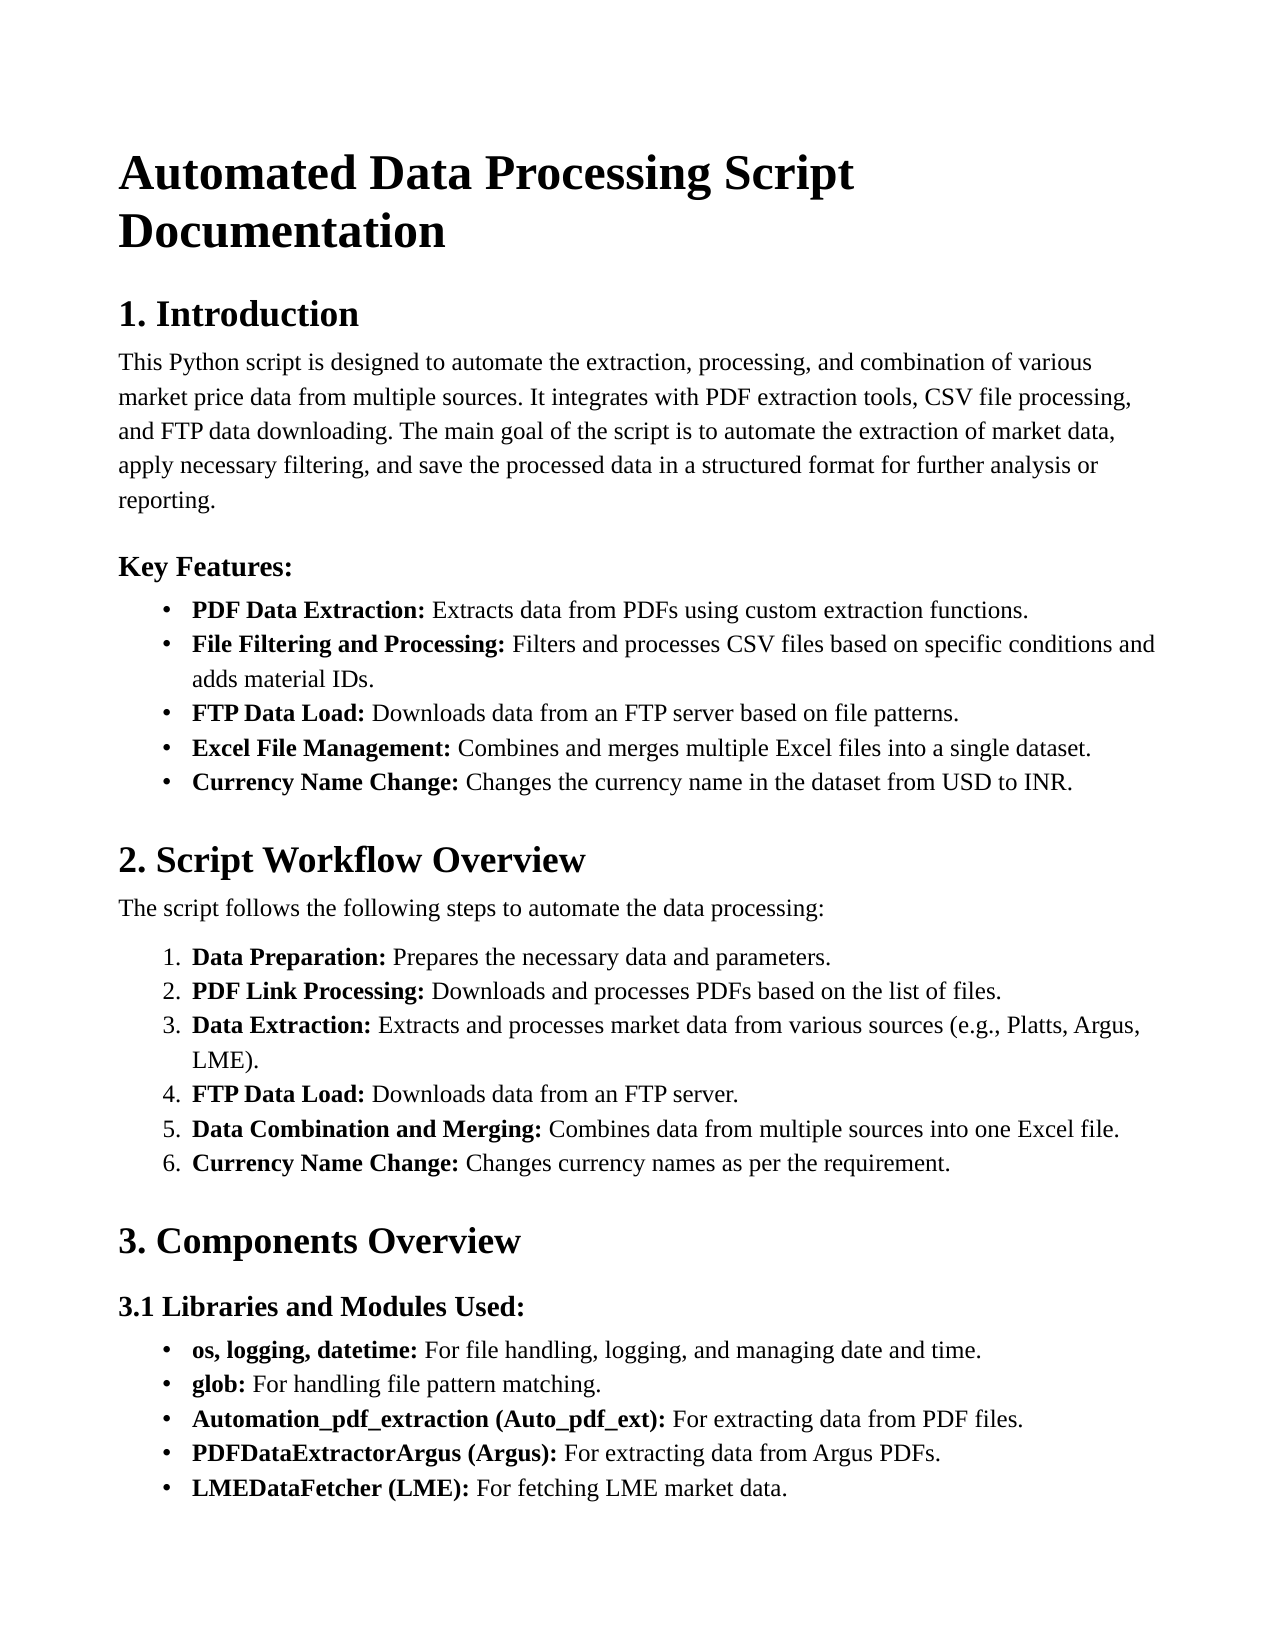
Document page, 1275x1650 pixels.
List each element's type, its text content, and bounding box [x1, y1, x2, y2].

subtitle Key Features: [118, 549, 1157, 582]
list FTP Data Load: Downloads data from an FTP server based on file patterns. [162, 698, 1157, 727]
list FTP Data Load: Downloads data from an FTP server. [162, 1079, 1157, 1108]
subtitle 2. Script Workflow Overview [118, 837, 1157, 880]
text This Python script is designed to automate the extraction, processing, and combination of various market price data from multiple sources. It integrates with PDF extraction tools, CSV file processing, and FTP data downloading. The main goal of the script is to automate the extraction of market data, apply necessary filtering, and save the processed data in a structured format for further analysis or reporting. [118, 347, 1157, 514]
list Data Preparation: Prepares the necessary data and parameters. [162, 942, 1157, 970]
list PDF Data Extraction: Extracts data from PDFs using custom extraction functions. [162, 595, 1157, 623]
list File Filtering and Processing: Filters and processes CSV files based on specific conditions and adds material IDs. [162, 629, 1157, 692]
list PDFDataExtractorArgus (Argus): For extracting data from Argus PDFs. [162, 1438, 1157, 1467]
list Automation_pdf_extraction (Auto_pdf_ext): For extracting data from PDF files. [162, 1404, 1157, 1432]
list Data Combination and Merging: Combines data from multiple sources into one Excel file. [162, 1114, 1157, 1143]
subtitle 1. Introduction [118, 291, 1157, 334]
list os, logging, datetime: For file handling, logging, and managing date and time. [162, 1335, 1157, 1363]
list LMEDataFetcher (LME): For fetching LME market data. [162, 1473, 1157, 1501]
text The script follows the following steps to automate the data processing: [118, 893, 1157, 921]
subtitle 3. Components Overview [118, 1218, 1157, 1262]
subtitle 3.1 Libraries and Modules Used: [118, 1289, 1157, 1322]
subtitle Automated Data Processing Script Documentation [118, 143, 1157, 258]
list Excel File Management: Combines and merges multiple Excel files into a single dataset. [162, 733, 1157, 761]
list Data Extraction: Extracts and processes market data from various sources (e.g., Platts, Argus, LME). [162, 1011, 1157, 1074]
list Currency Name Change: Changes currency names as per the requirement. [162, 1148, 1157, 1177]
list Currency Name Change: Changes the currency name in the dataset from USD to INR. [162, 767, 1157, 796]
list PDF Link Processing: Downloads and processes PDFs based on the list of files. [162, 976, 1157, 1005]
list glob: For handling file pattern matching. [162, 1369, 1157, 1398]
